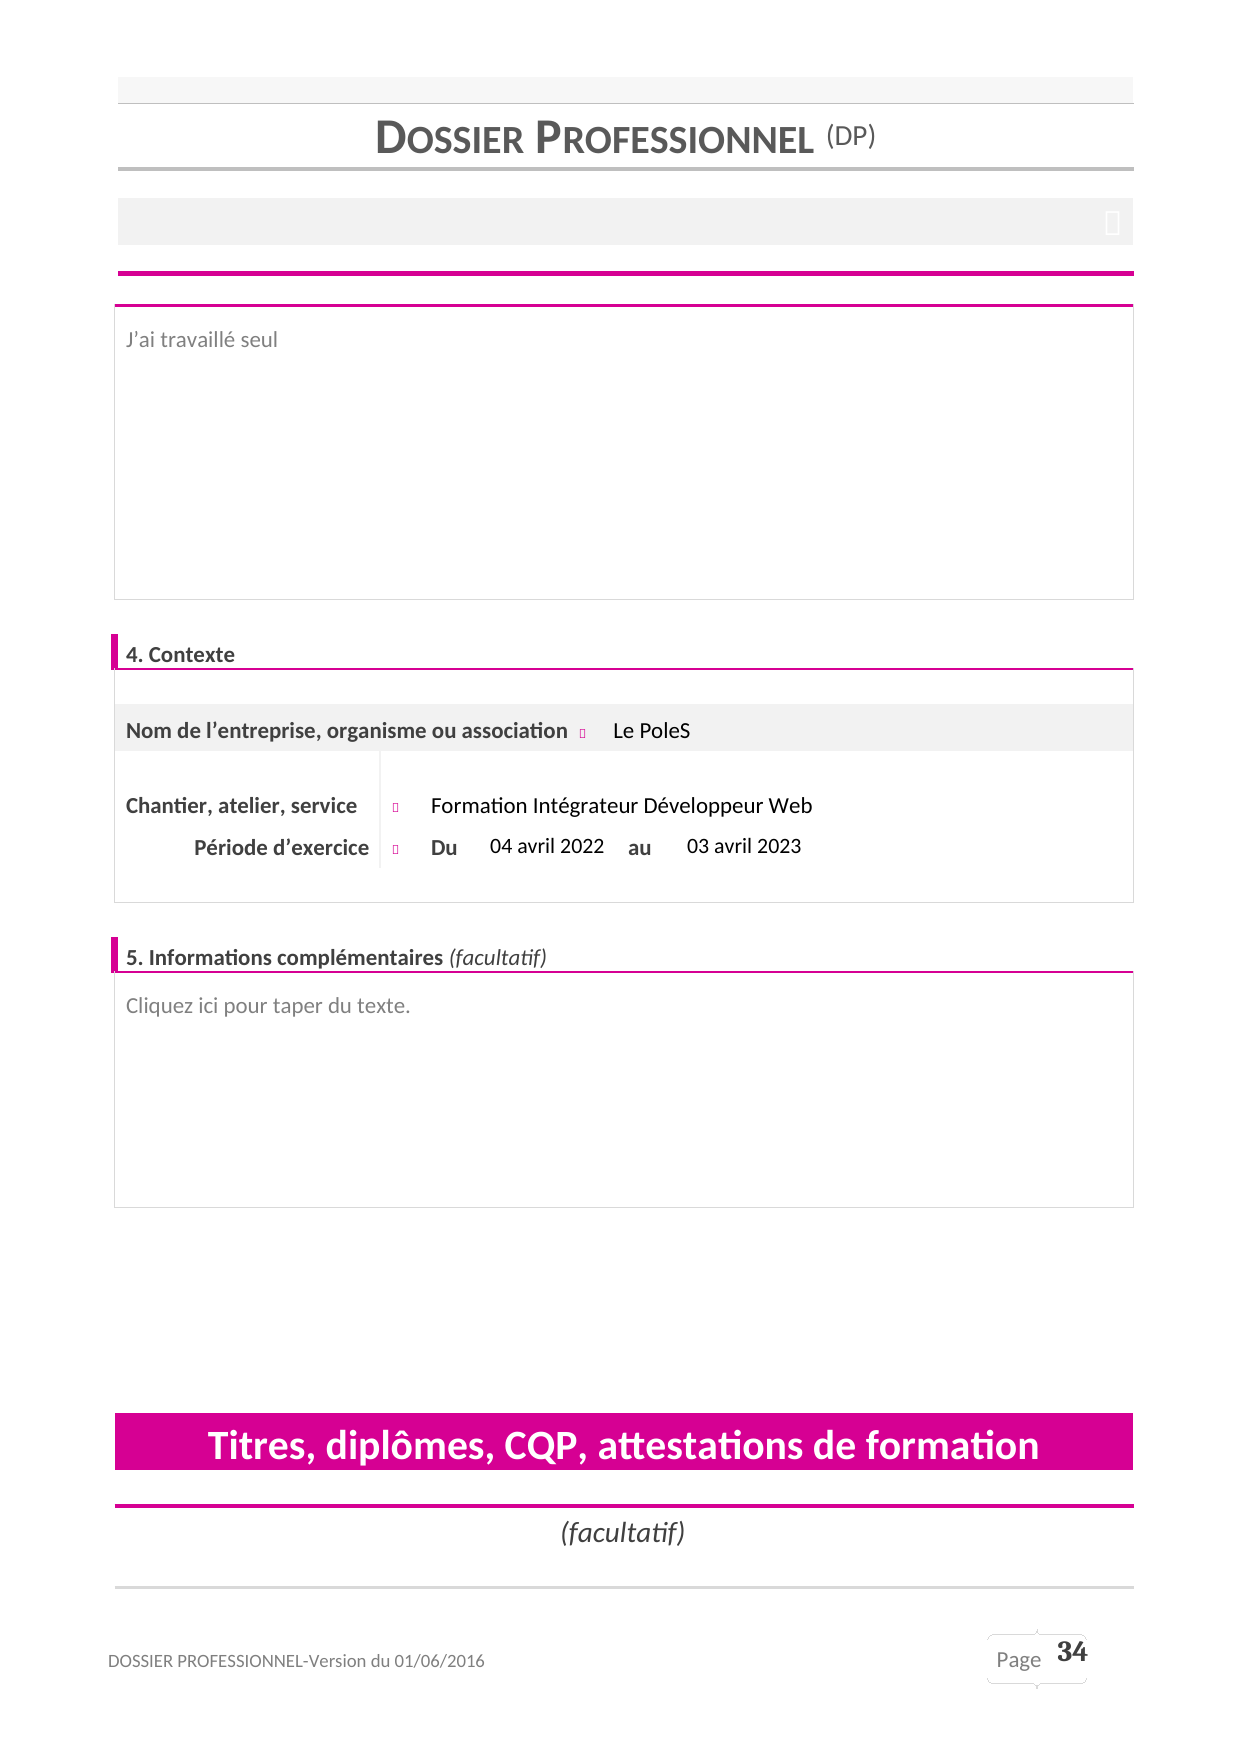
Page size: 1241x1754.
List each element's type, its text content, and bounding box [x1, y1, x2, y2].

table_cell [381, 751, 1133, 785]
table_cell 03 avril 2023 [676, 827, 1133, 868]
table_cell 4. Contexte [118, 634, 1133, 668]
table_cell [115, 670, 602, 704]
table_cell 04 avril 2022 [479, 827, 617, 868]
table_cell [602, 670, 1133, 704]
table_cell Nom de l’entreprise, organisme ou association  [115, 704, 602, 751]
table_cell Cliquez ici pour taper du texte. [115, 973, 1133, 1207]
table_cell  [381, 827, 419, 868]
table_cell Du [420, 827, 479, 868]
table_cell [115, 903, 1133, 937]
table_cell J’ai travaillé seul [115, 307, 1133, 599]
table_cell au [617, 827, 676, 868]
table_cell  [381, 785, 419, 827]
table_cell 5. Informations complémentaires (facultatif) [118, 937, 1133, 971]
table_cell [115, 600, 1133, 634]
table_cell Période d’exercice [115, 827, 379, 868]
table_header Titres, diplômes, CQP, attestations de formation [115, 1413, 1133, 1470]
table_cell (facultatif) [115, 1508, 1133, 1586]
table_cell [115, 868, 1133, 902]
table_cell Formation Intégrateur Développeur Web [420, 785, 1133, 827]
table_cell Chantier, atelier, service [115, 785, 379, 827]
table_cell [115, 1470, 1133, 1504]
table_cell [115, 751, 379, 785]
table_cell Le PoleS [602, 704, 1133, 751]
